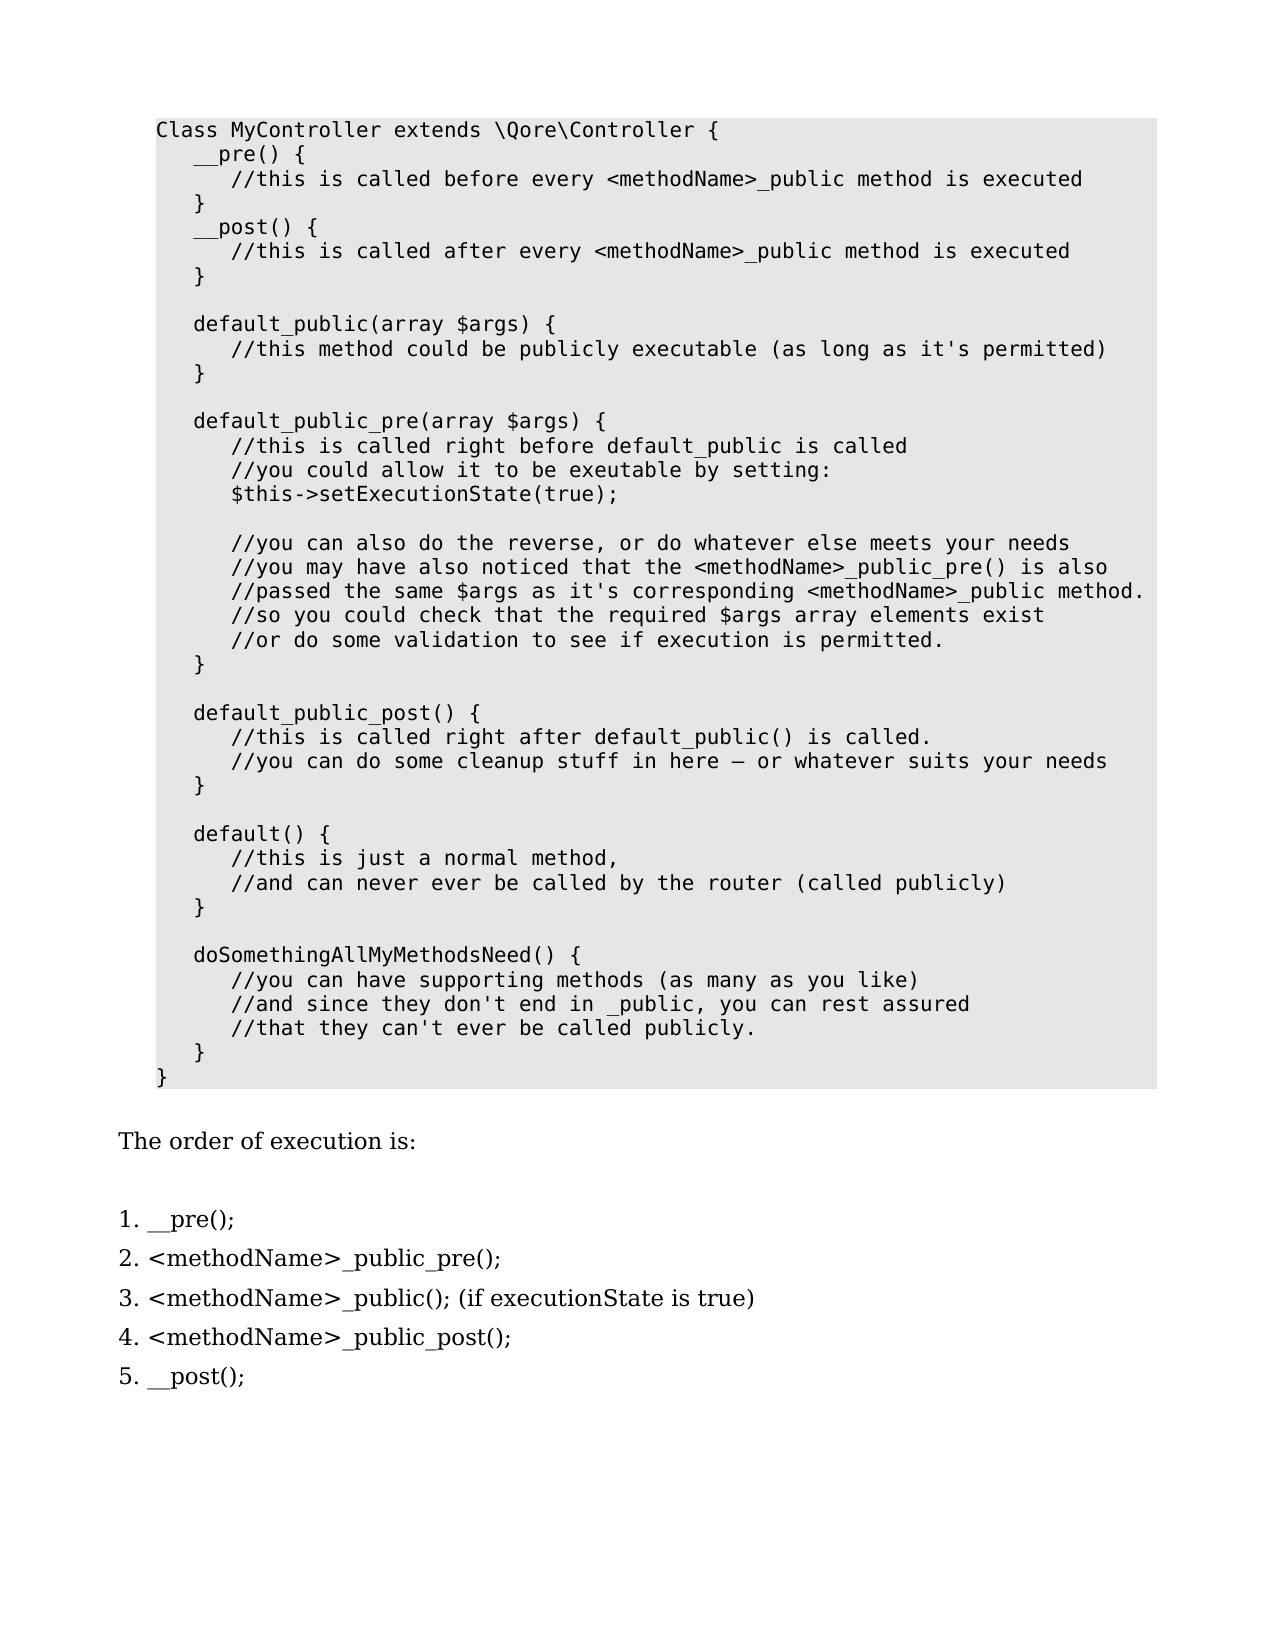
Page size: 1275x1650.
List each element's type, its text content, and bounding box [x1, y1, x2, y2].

text } [156, 652, 1157, 676]
text __post() { [156, 215, 1157, 239]
text } [156, 1040, 1157, 1065]
text 3. <methodName>_public(); (if executionState is true) [118, 1285, 1157, 1311]
text default() { [156, 822, 1157, 846]
text } [156, 191, 1157, 215]
text default_public(array $args) { [156, 312, 1157, 337]
text Class MyController extends \Qore\Controller { [156, 118, 1157, 142]
text } [156, 1065, 1157, 1089]
text doSomethingAllMyMethodsNeed() { [156, 943, 1157, 968]
text } [156, 361, 1157, 385]
text //this is called right before default_public is called [156, 434, 1157, 458]
text //this is called before every <methodName>_public method is executed [156, 167, 1157, 191]
text default_public_post() { [156, 701, 1157, 725]
text 2. <methodName>_public_pre(); [118, 1246, 1157, 1272]
text //you can also do the reverse, or do whatever else meets your needs [156, 531, 1157, 555]
text 5. __post(); [118, 1363, 1157, 1390]
text The order of execution is: [118, 1128, 1157, 1155]
text //you can have supporting methods (as many as you like) [156, 968, 1157, 992]
text } [156, 264, 1157, 288]
text //you can do some cleanup stuff in here – or whatever suits your needs [156, 749, 1157, 773]
text //this is just a normal method, [156, 846, 1157, 871]
text //and can never ever be called by the router (called publicly) [156, 871, 1157, 895]
text default_public_pre(array $args) { [156, 409, 1157, 434]
text //you may have also noticed that the <methodName>_public_pre() is also [156, 555, 1157, 579]
text } [156, 773, 1157, 798]
text //this method could be publicly executable (as long as it's permitted) [156, 337, 1157, 361]
text //that they can't ever be called publicly. [156, 1016, 1157, 1040]
text //you could allow it to be exeutable by setting: [156, 458, 1157, 482]
text //or do some validation to see if execution is permitted. [156, 628, 1157, 652]
text //this is called right after default_public() is called. [156, 725, 1157, 749]
text __pre() { [156, 142, 1157, 167]
text //and since they don't end in _public, you can rest assured [156, 992, 1157, 1016]
text $this->setExecutionState(true); [156, 482, 1157, 506]
text //passed the same $args as it's corresponding <methodName>_public method. [156, 579, 1157, 603]
text } [156, 895, 1157, 919]
text //so you could check that the required $args array elements exist [156, 603, 1157, 628]
text 1. __pre(); [118, 1206, 1157, 1233]
text 4. <methodName>_public_post(); [118, 1324, 1157, 1351]
text //this is called after every <methodName>_public method is executed [156, 239, 1157, 264]
